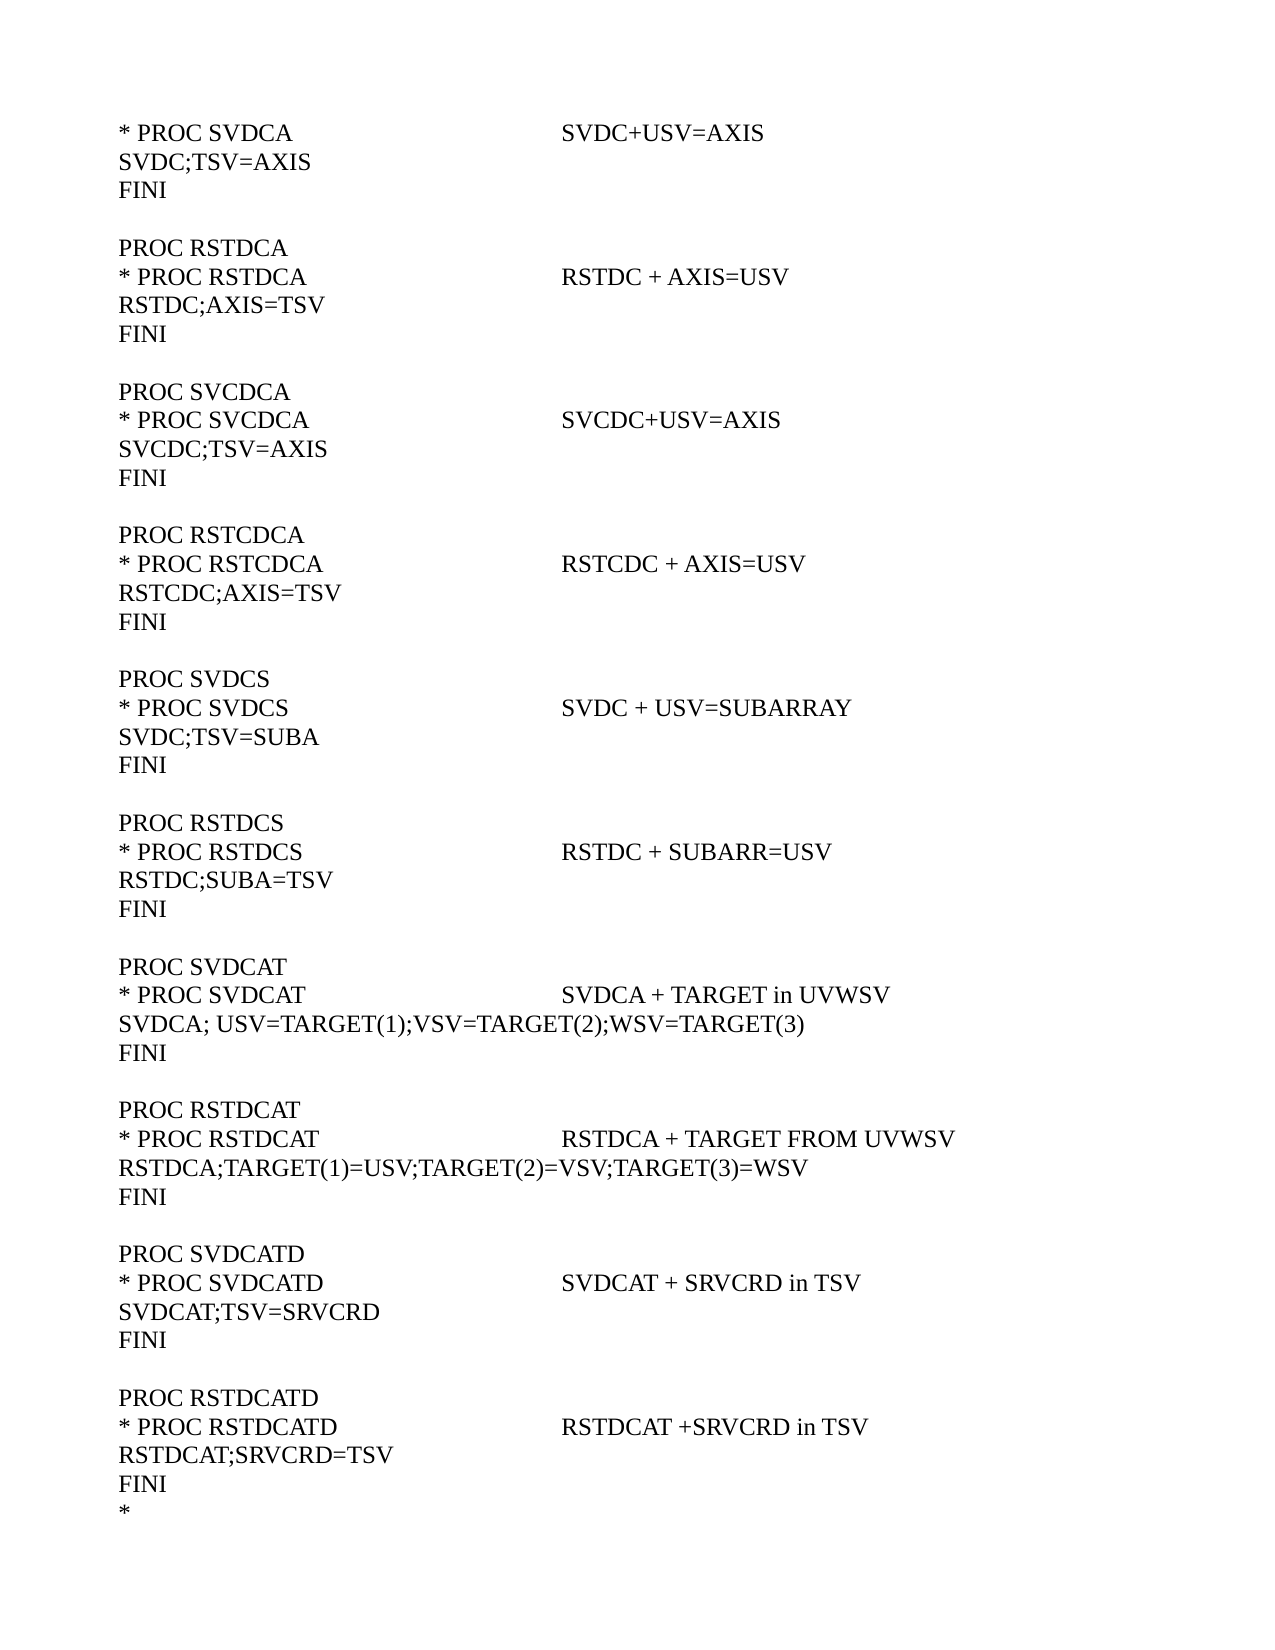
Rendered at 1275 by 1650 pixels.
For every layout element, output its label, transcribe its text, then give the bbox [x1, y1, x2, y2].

text PROC SVDCATD [118, 1239, 1157, 1268]
text FINI [118, 1326, 1157, 1354]
text SVDCA; USV=TARGET(1);VSV=TARGET(2);WSV=TARGET(3) [118, 1009, 1157, 1038]
text * PROC SVDCA SVDC+USV=AXIS [118, 118, 1157, 147]
text FINI [118, 607, 1157, 636]
text * PROC RSTCDCA RSTCDC + AXIS=USV [118, 549, 1157, 578]
text FINI [118, 751, 1157, 779]
text PROC RSTDCAT [118, 1096, 1157, 1124]
text RSTDC;AXIS=TSV [118, 291, 1157, 319]
text RSTDC;SUBA=TSV [118, 866, 1157, 894]
text PROC RSTDCA [118, 233, 1157, 262]
text SVDC;TSV=AXIS [118, 147, 1157, 176]
text FINI [118, 1469, 1157, 1498]
text * PROC SVDCAT SVDCA + TARGET in UVWSV [118, 981, 1157, 1009]
text FINI [118, 319, 1157, 348]
text RSTCDC;AXIS=TSV [118, 578, 1157, 607]
text PROC SVDCS [118, 664, 1157, 693]
text RSTDCAT;SRVCRD=TSV [118, 1441, 1157, 1469]
text FINI [118, 1038, 1157, 1067]
text FINI [118, 1182, 1157, 1211]
text SVDC;TSV=SUBA [118, 722, 1157, 751]
text SVCDC;TSV=AXIS [118, 434, 1157, 463]
text * [118, 1498, 1157, 1527]
text PROC SVCDCA [118, 377, 1157, 406]
text * PROC SVDCS SVDC + USV=SUBARRAY [118, 693, 1157, 722]
text * PROC RSTDCATD RSTDCAT +SRVCRD in TSV [118, 1412, 1157, 1441]
text PROC RSTDCATD [118, 1383, 1157, 1412]
text RSTDCA;TARGET(1)=USV;TARGET(2)=VSV;TARGET(3)=WSV [118, 1153, 1157, 1182]
text * PROC RSTDCAT RSTDCA + TARGET FROM UVWSV [118, 1124, 1157, 1153]
text * PROC RSTDCS RSTDC + SUBARR=USV [118, 837, 1157, 866]
text SVDCAT;TSV=SRVCRD [118, 1297, 1157, 1326]
text FINI [118, 463, 1157, 492]
text FINI [118, 894, 1157, 923]
text PROC RSTDCS [118, 808, 1157, 837]
text PROC SVDCAT [118, 952, 1157, 981]
text FINI [118, 176, 1157, 204]
text * PROC SVCDCA SVCDC+USV=AXIS [118, 406, 1157, 434]
text PROC RSTCDCA [118, 521, 1157, 549]
text * PROC SVDCATD SVDCAT + SRVCRD in TSV [118, 1268, 1157, 1297]
text * PROC RSTDCA RSTDC + AXIS=USV [118, 262, 1157, 291]
